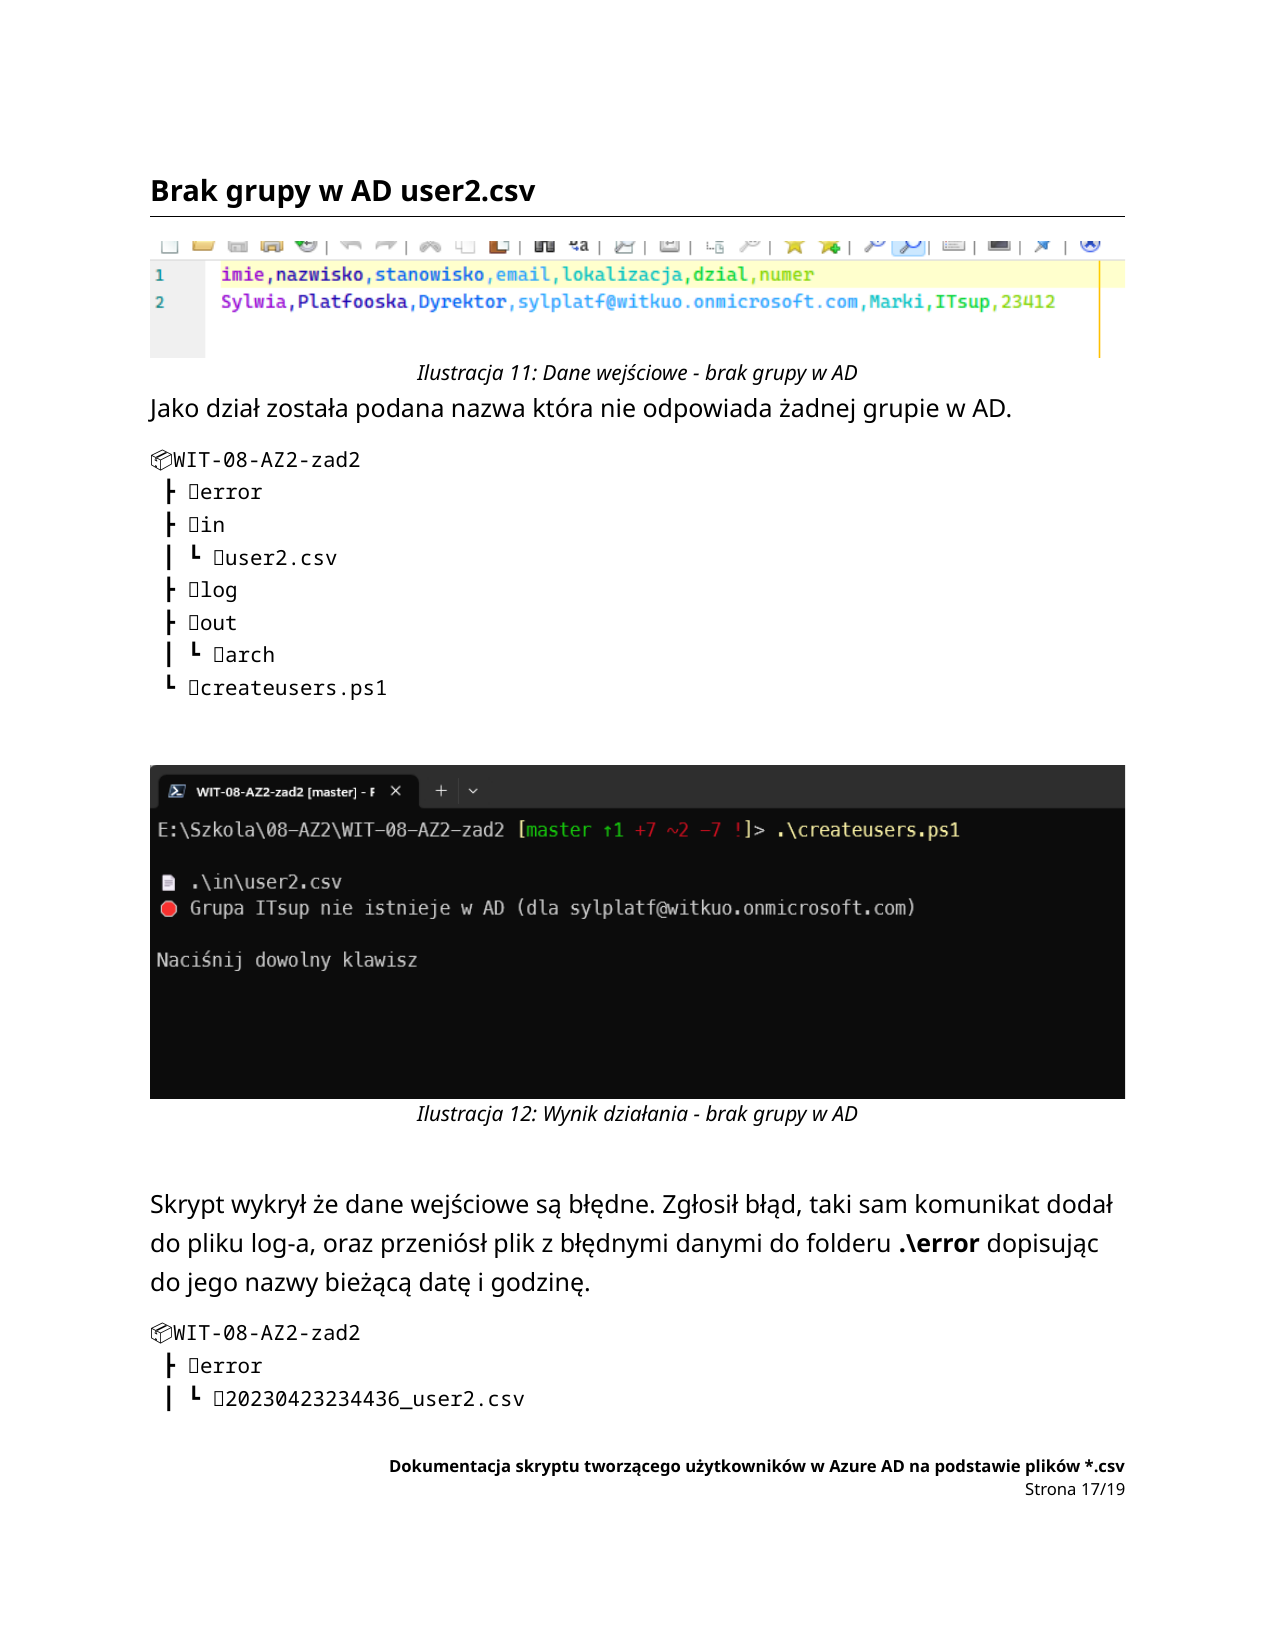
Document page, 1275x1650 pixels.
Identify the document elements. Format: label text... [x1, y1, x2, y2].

picture [150, 765, 1125, 1099]
text Ilustracja 12: Wynik działania - brak grupy w AD [150, 1099, 1125, 1127]
text Skrypt wykrył że dane wejściowe są błędne. Zgłosił błąd, taki sam komunikat dodał do pliku log-a, oraz przeniósł plik z błędnymi danymi do folderu .\error dopisując do jego nazwy bieżącą datę i godzinę. [150, 1186, 1125, 1299]
text Jako dział została podana nazwa która nie odpowiada żadnej grupie w AD. [150, 386, 1125, 425]
text 📦WIT-08-AZ2-zad2 ┣ 📂error ┃ ┗ 📜20230423234436_user2.csv [150, 1318, 1125, 1412]
text [150, 229, 1125, 241]
picture [150, 241, 1125, 358]
text 📦WIT-08-AZ2-zad2 ┣ 📂error ┣ 📂in ┃ ┗ 📜user2.csv ┣ 📂log ┣ 📂out ┃ ┗ 📂arch ┗ 📜createusers.ps1 [150, 445, 1125, 734]
text Ilustracja 11: Dane wejściowe - brak grupy w AD [150, 358, 1125, 386]
subtitle Brak grupy w AD user2.csv [150, 164, 1125, 216]
